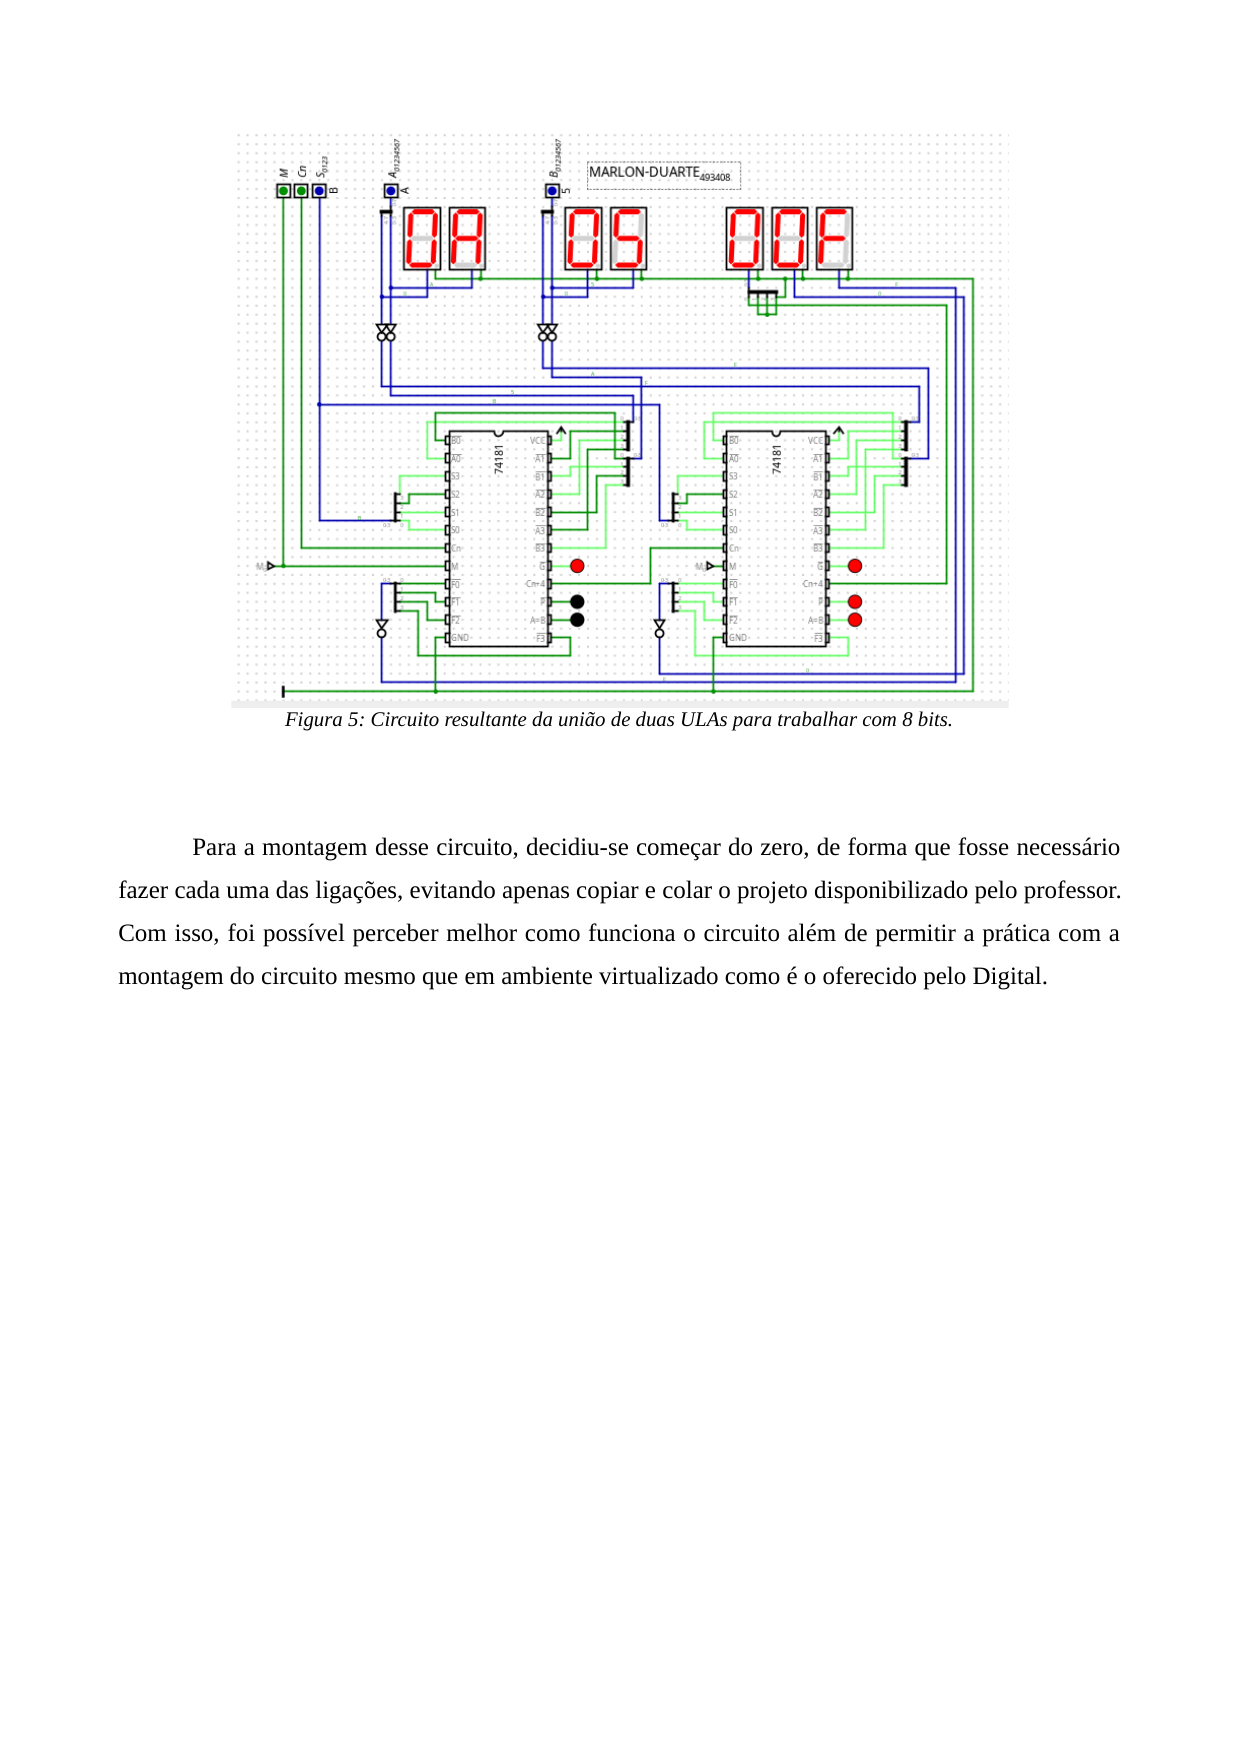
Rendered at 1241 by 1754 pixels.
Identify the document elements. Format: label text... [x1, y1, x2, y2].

picture [231, 130, 1009, 708]
text Figura 5: Circuito resultante da união de duas ULAs para trabalhar com 8 bits. [231, 708, 1009, 731]
text Para a montagem desse circuito, decidiu-se começar do zero, de forma que fosse necessário fazer cada uma das ligações, evitando apenas copiar e colar o projeto disponibilizado pelo professor. Com isso, foi possível perceber melhor como funciona o circuito além de permitir a prática com a montagem do circuito mesmo que em ambiente virtualizado como é o oferecido pelo Digital. [118, 832, 1122, 990]
